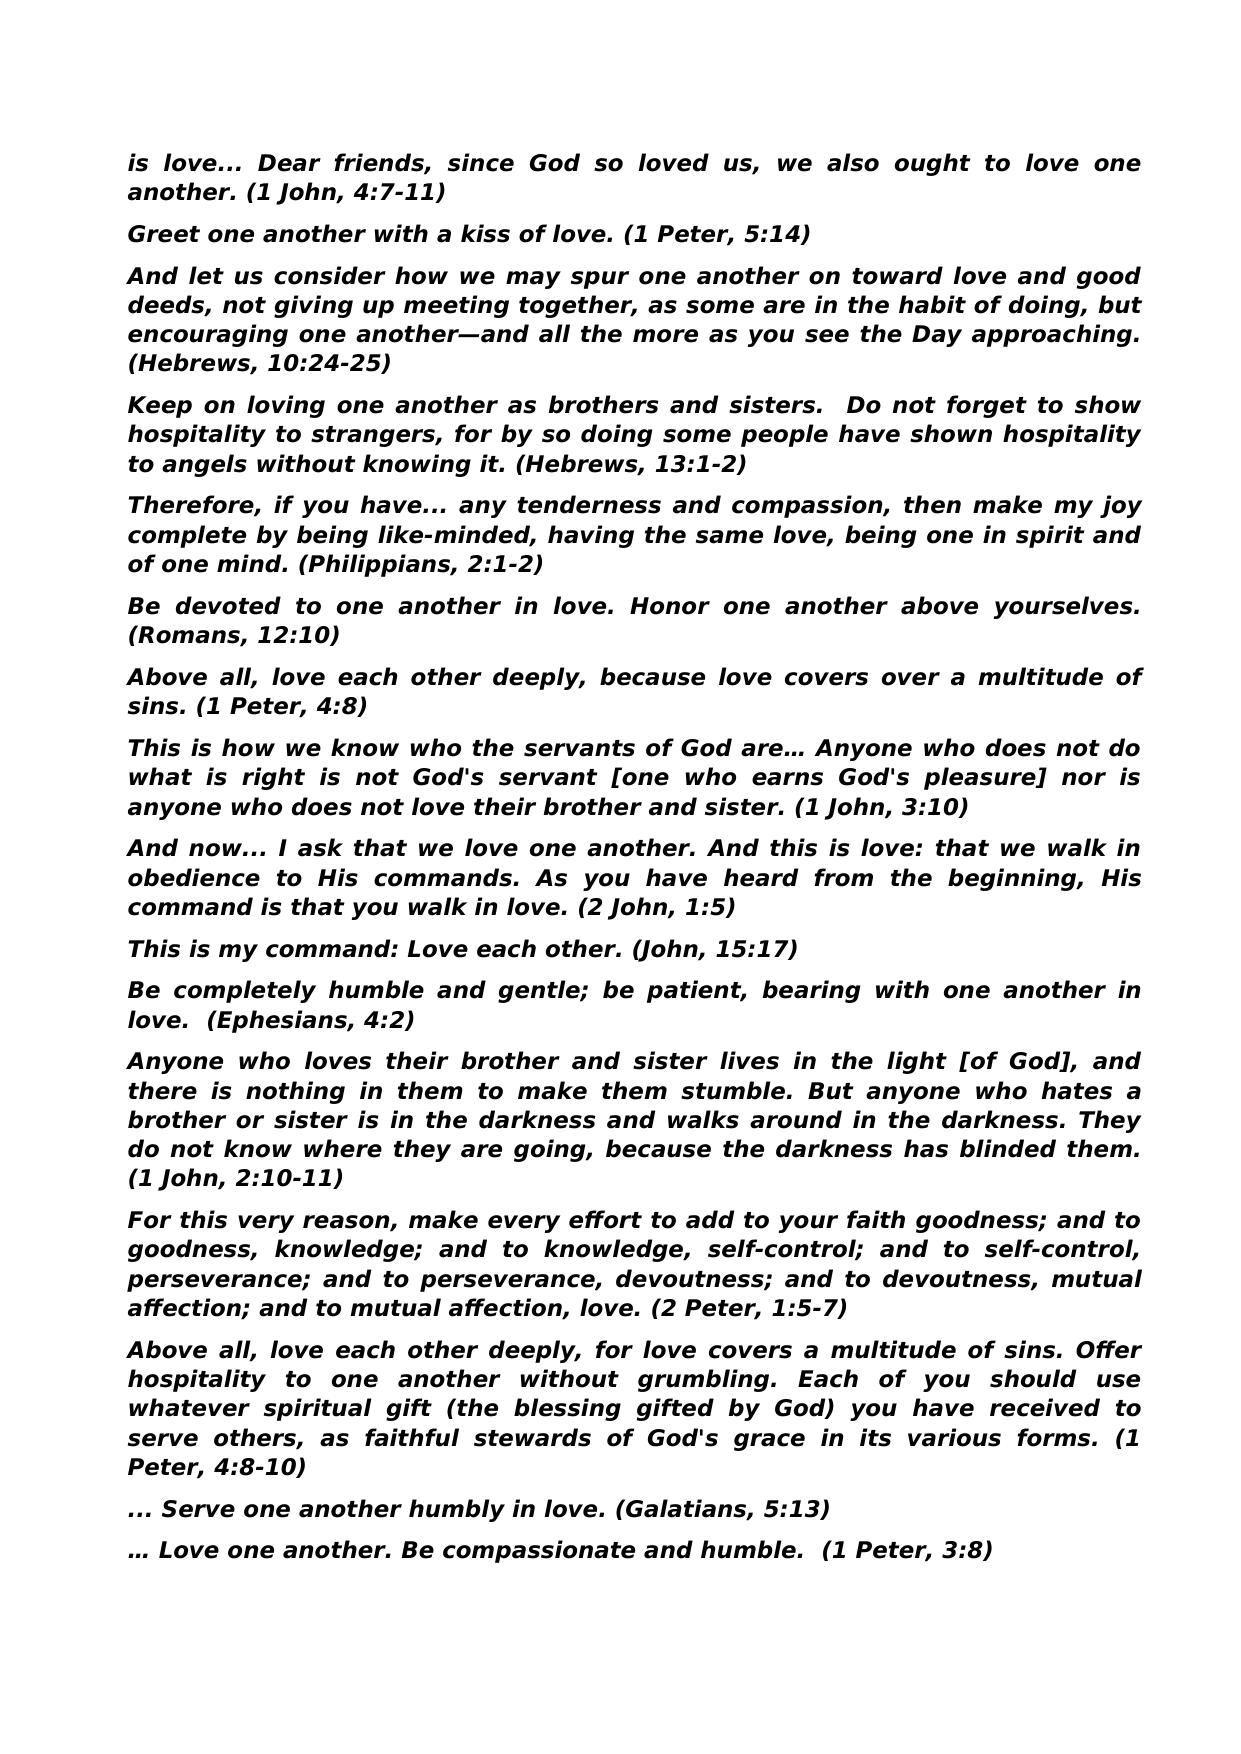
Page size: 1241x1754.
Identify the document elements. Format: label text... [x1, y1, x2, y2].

text Anyone who loves their brother and sister lives in the light [of God], and there is nothing in them to make them stumble. But anyone who hates a brother or sister is in the darkness and walks around in the darkness. They do not know where they are going, because the darkness has blinded them. (1 John, 2:10-11) [127, 1048, 1143, 1192]
text For this very reason, make every effort to add to your faith goodness; and to goodness, knowledge; and to knowledge, self-control; and to self-control, perseverance; and to perseverance, devoutness; and to devoutness, mutual affection; and to mutual affection, love. (2 Peter, 1:5-7) [127, 1207, 1143, 1322]
text Above all, love each other deeply, because love covers over a multitude of sins. (1 Peter, 4:8) [127, 664, 1143, 720]
text Greet one another with a kiss of love. (1 Peter, 5:14) [127, 221, 1143, 248]
text Above all, love each other deeply, for love covers a multitude of sins. Offer hospitality to one another without grumbling. Each of you should use whatever spiritual gift (the blessing gifted by God) you have received to serve others, as faithful stewards of God's grace in its various forms. (1 Peter, 4:8-10) [127, 1337, 1143, 1481]
text Keep on loving one another as brothers and sisters. Do not forget to show hospitality to strangers, for by so doing some people have shown hospitality to angels without knowing it. (Hebrews, 13:1-2) [127, 392, 1143, 478]
text And let us consider how we may spur one another on toward love and good deeds, not giving up meeting together, as some are in the habit of doing, but encouraging one another—and all the more as you see the Day approaching. (Hebrews, 10:24-25) [127, 263, 1143, 377]
text This is my command: Love each other. (John, 15:17) [127, 936, 1143, 962]
text is love... Dear friends, since God so loved us, we also ought to love one another. (1 John, 4:7-11) [127, 150, 1143, 206]
text … Love one another. Be compassionate and humble. (1 Peter, 3:8) [127, 1538, 1143, 1564]
text Therefore, if you have... any tenderness and compassion, then make my joy complete by being like-minded, having the same love, being one in spirit and of one mind. (Philippians, 2:1-2) [127, 493, 1143, 578]
text ... Serve one another humbly in love. (Galatians, 5:13) [127, 1496, 1143, 1522]
text Be devoted to one another in love. Honor one another above yourselves. (Romans, 12:10) [127, 593, 1143, 649]
text And now... I ask that we love one another. And this is love: that we walk in obedience to His commands. As you have heard from the beginning, His command is that you walk in love. (2 John, 1:5) [127, 835, 1143, 921]
text Be completely humble and gentle; be patient, bearing with one another in love. (Ephesians, 4:2) [127, 977, 1143, 1033]
text This is how we know who the servants of God are… Anyone who does not do what is right is not God's servant [one who earns God's pleasure] nor is anyone who does not love their brother and sister. (1 John, 3:10) [127, 735, 1143, 820]
